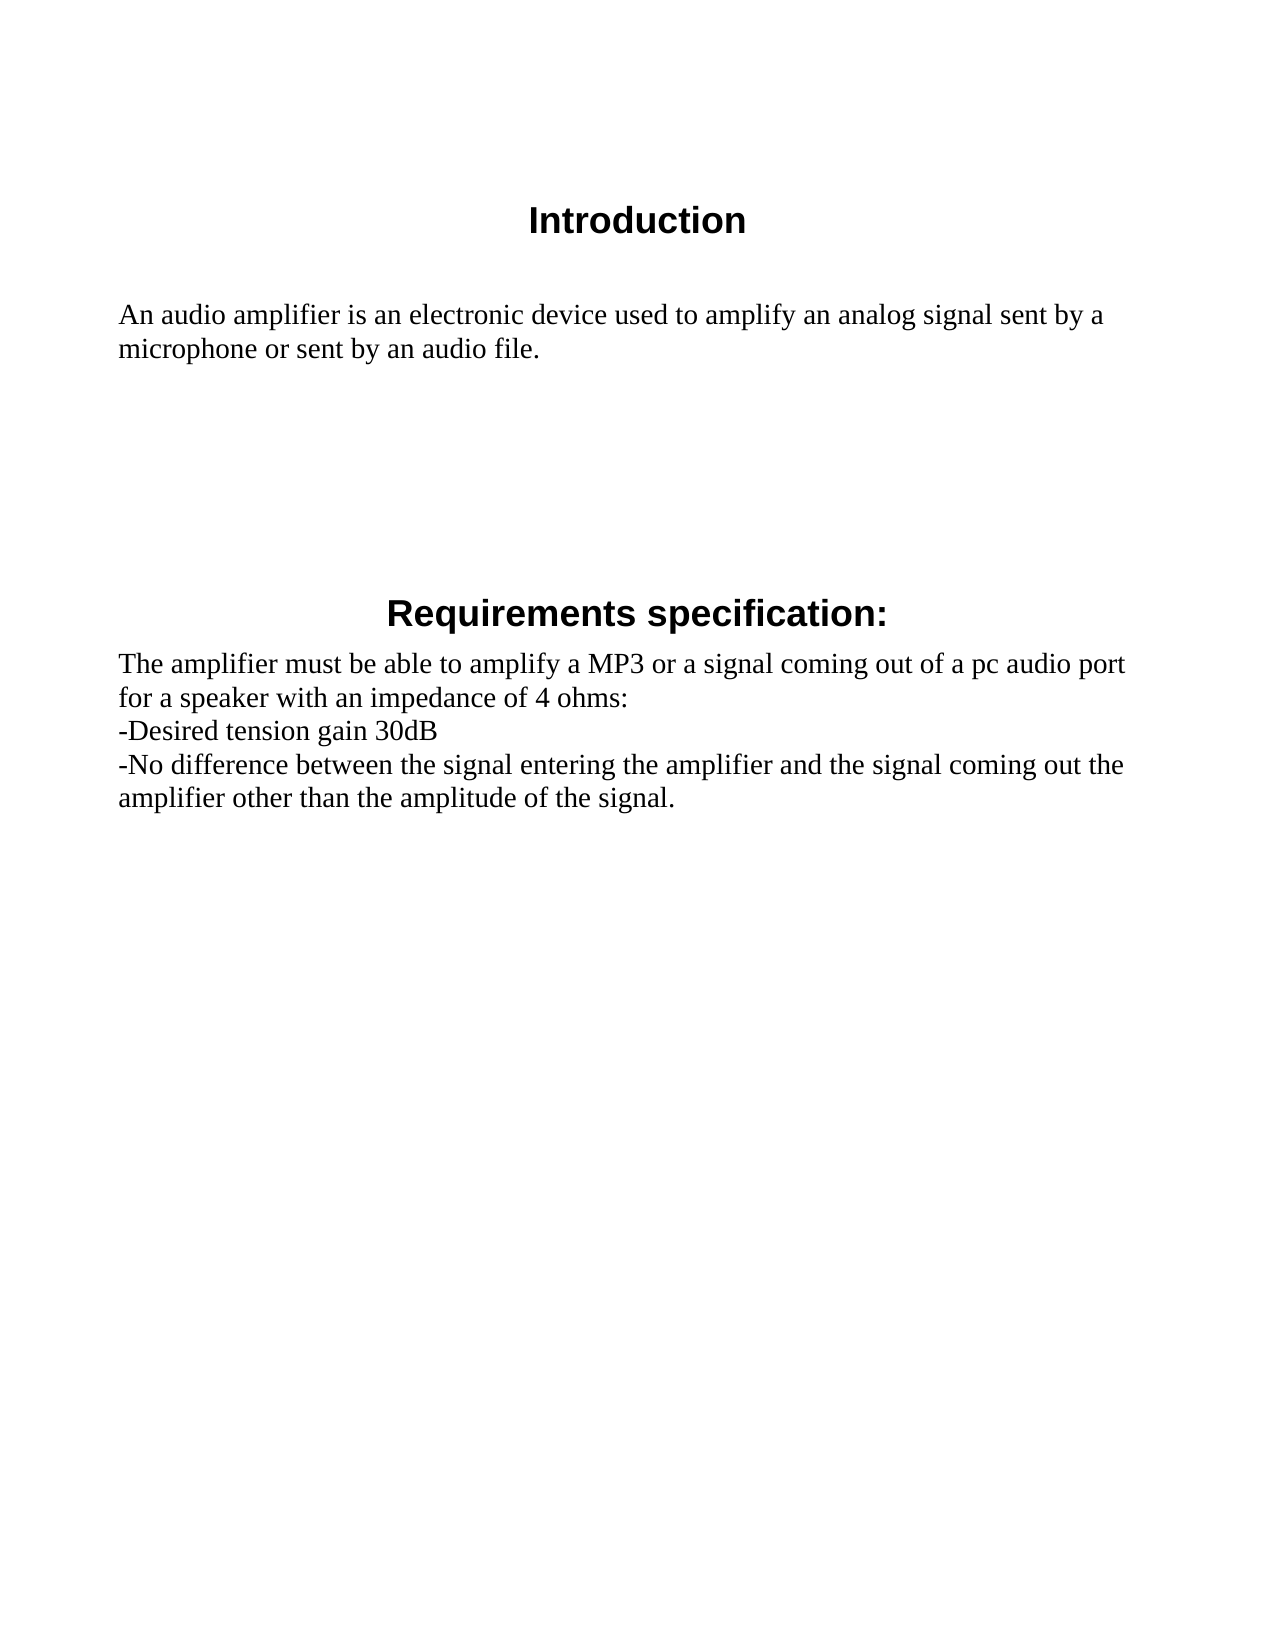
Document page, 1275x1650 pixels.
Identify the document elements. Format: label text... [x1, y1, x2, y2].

subtitle Introduction [118, 199, 1157, 242]
text An audio amplifier is an electronic device used to amplify an analog signal sent by a microphone or sent by an audio file. [118, 297, 1157, 364]
text -No difference between the signal entering the amplifier and the signal coming out the amplifier other than the amplitude of the signal. [118, 747, 1157, 814]
subtitle Requirements specification: [118, 591, 1157, 634]
text The amplifier must be able to amplify a MP3 or a signal coming out of a pc audio port for a speaker with an impedance of 4 ohms: [118, 646, 1157, 713]
text -Desired tension gain 30dB [118, 713, 1157, 747]
